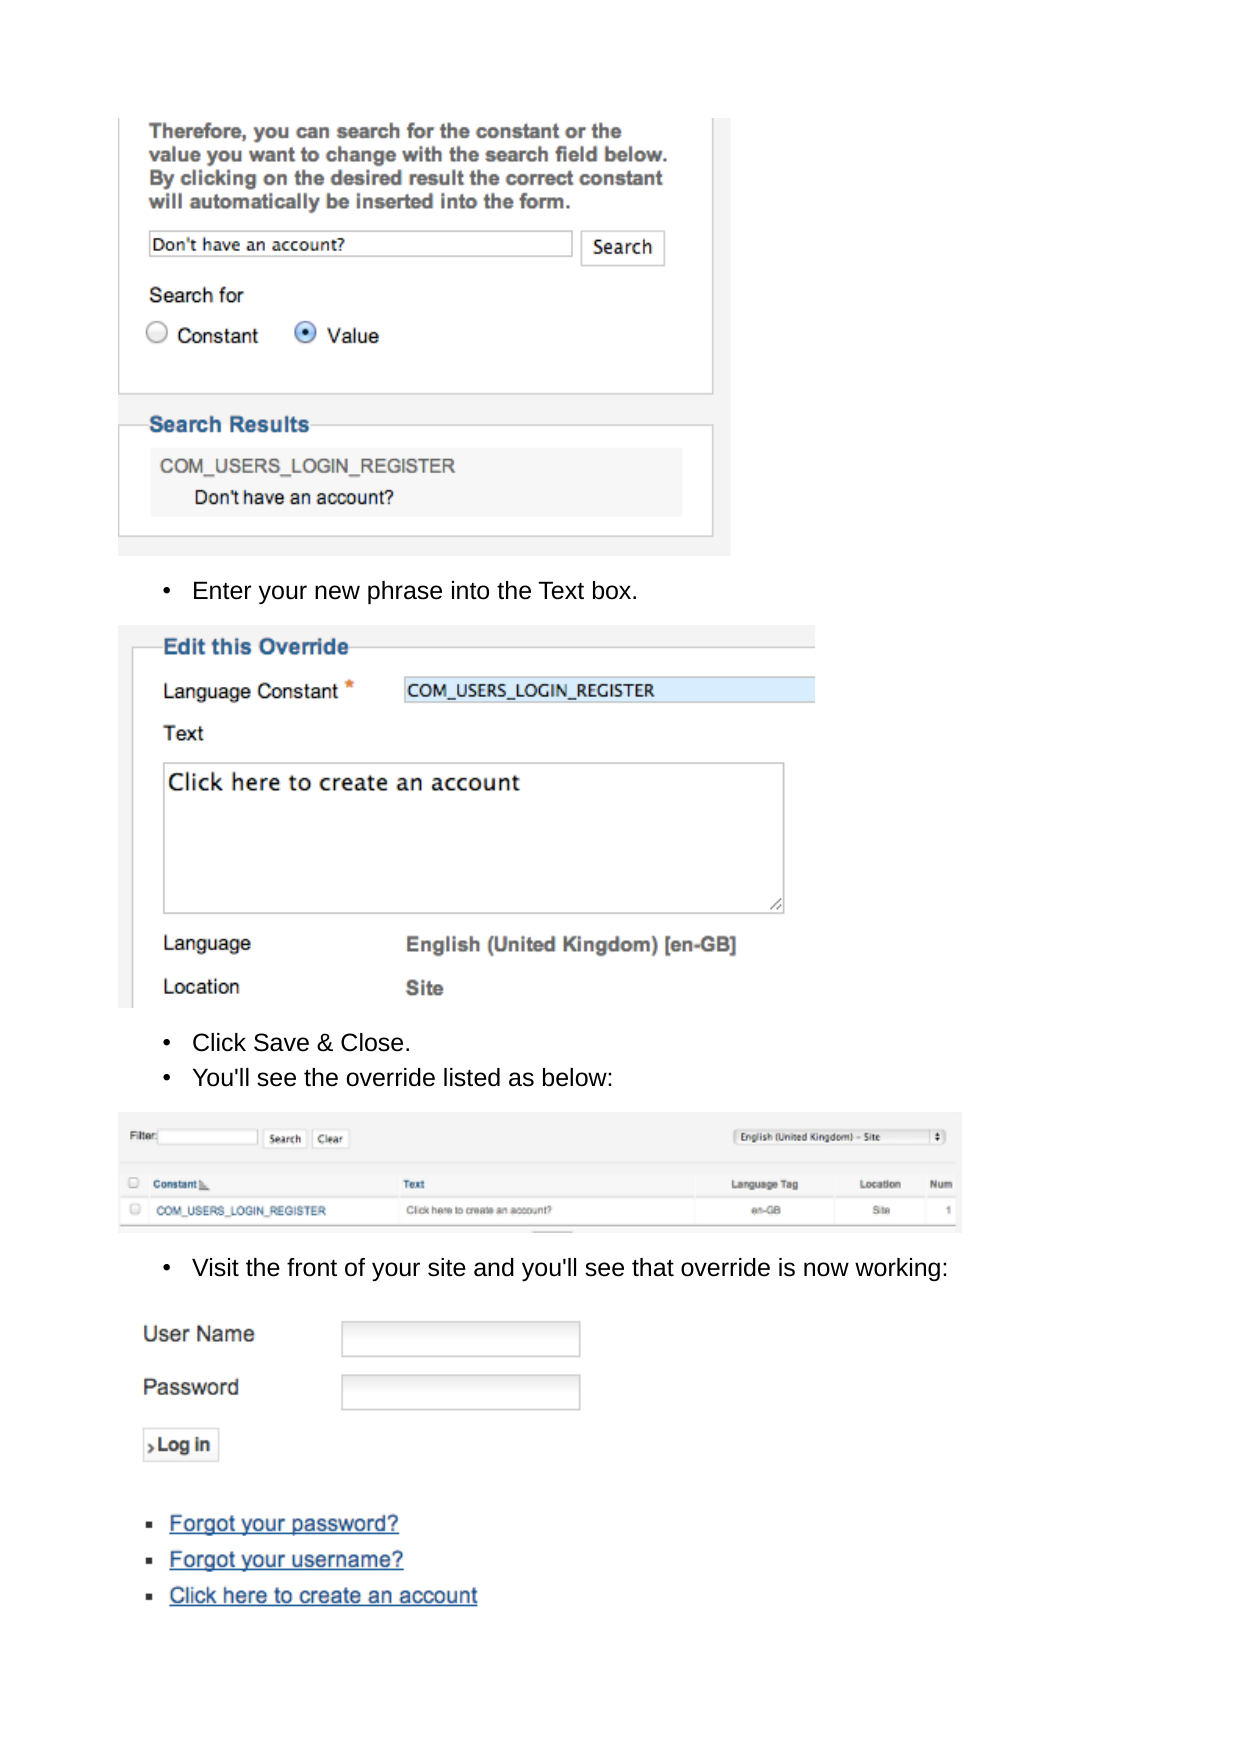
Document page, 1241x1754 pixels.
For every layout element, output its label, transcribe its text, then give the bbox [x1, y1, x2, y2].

list You'll see the override listed as below: [162, 1063, 1122, 1092]
picture [118, 1301, 598, 1630]
picture [118, 118, 731, 556]
list Visit the front of your site and you'll see that override is now working: [162, 1253, 1122, 1281]
list Click Save & Close. [162, 1028, 1122, 1057]
picture [118, 1112, 962, 1233]
picture [118, 625, 815, 1008]
list Enter your new phrase into the Text box. [162, 576, 1122, 605]
